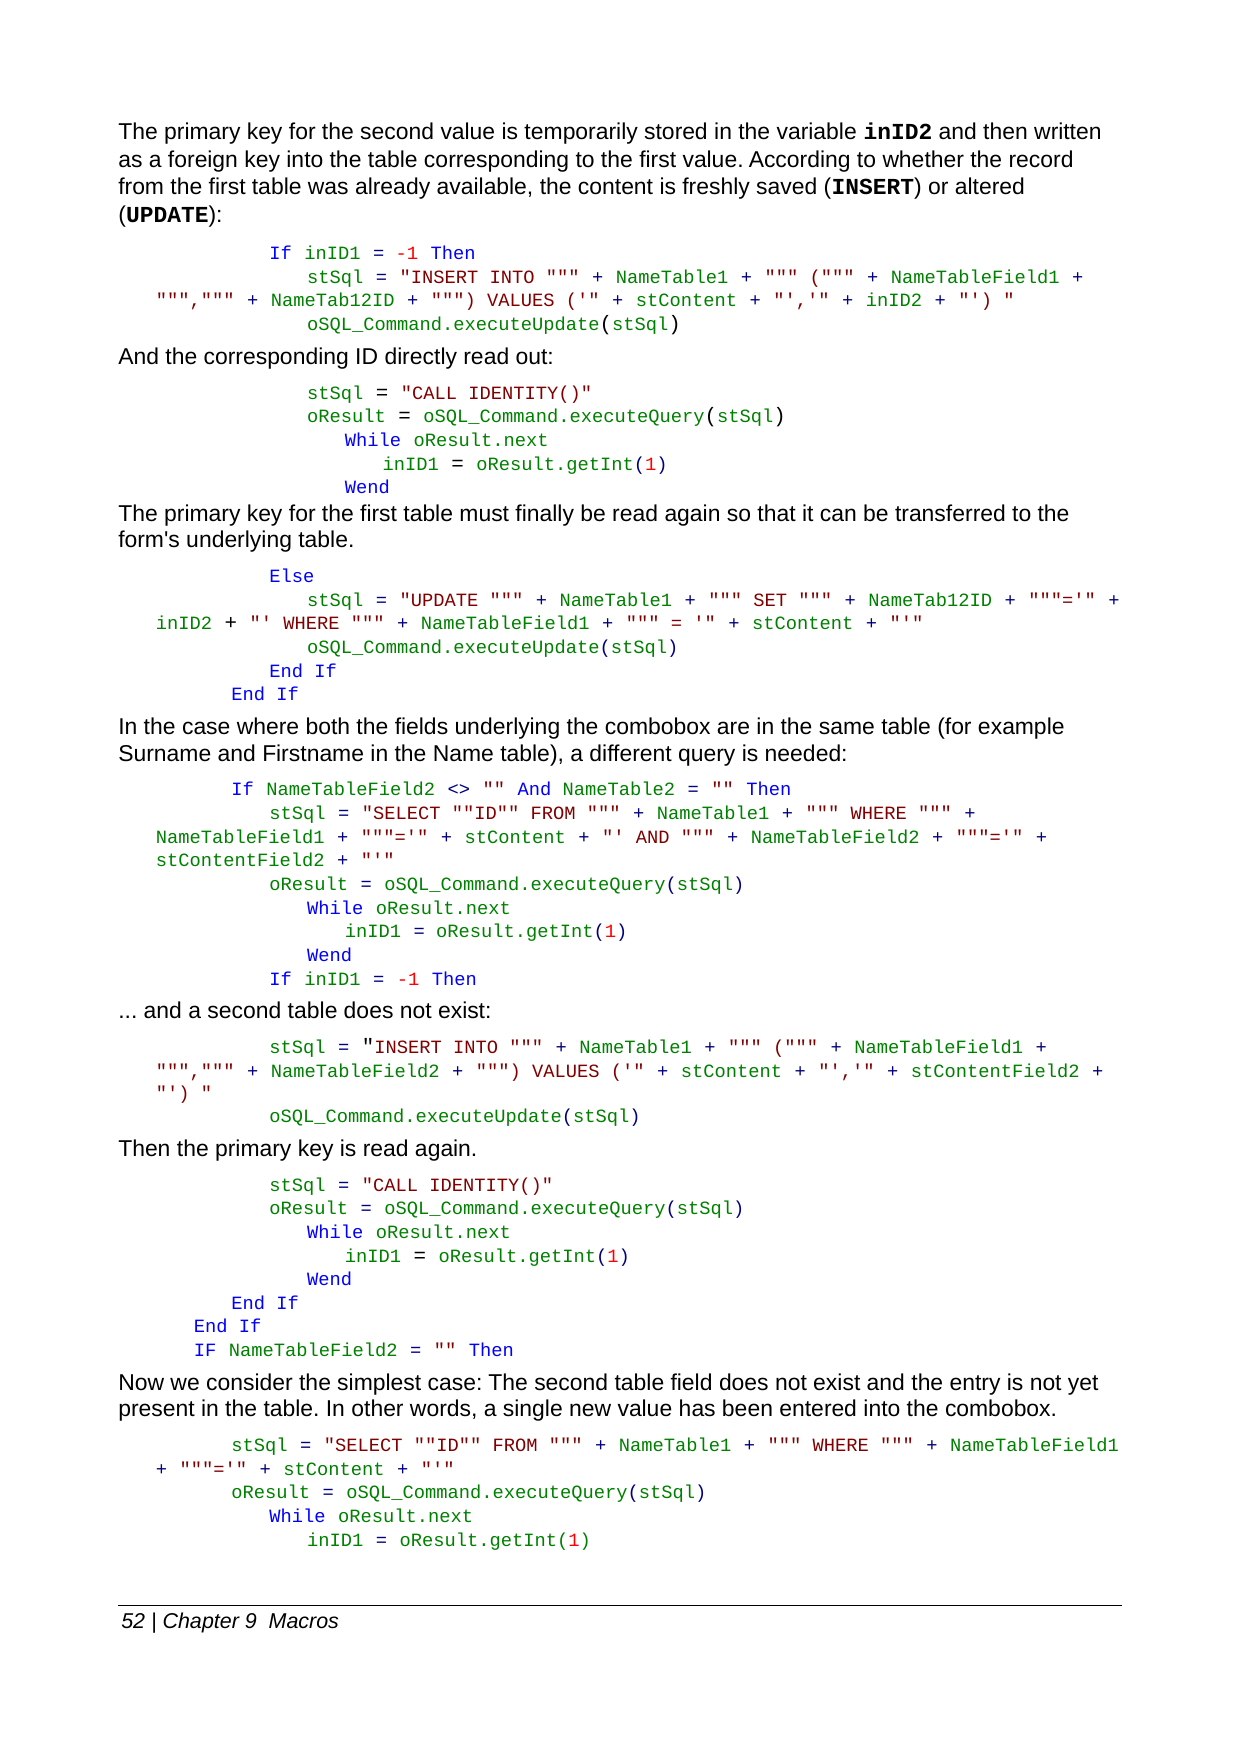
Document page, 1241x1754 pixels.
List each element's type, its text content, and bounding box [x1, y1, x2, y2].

text While oResult.next [156, 1505, 1122, 1529]
list Then the primary key is read again. [118, 1135, 1122, 1161]
list The primary key for the first table must finally be read again so that it can be transferred to the form's underlying table. [118, 500, 1122, 553]
text End If [156, 1292, 1122, 1316]
list Now we consider the simplest case: The second table field does not exist and the entry is not yet present in the table. In other words, a single new value has been entered into the combobox. [118, 1369, 1122, 1422]
text oResult = oSQL_Command.executeQuery(stSql) [156, 405, 1122, 429]
list The primary key for the second value is temporarily stored in the variable inID2 and then written as a foreign key into the table corresponding to the first value. According to whether the record from the first table was already available, the content is freshly saved (INSERT) or altered (UPDATE): [118, 118, 1122, 229]
text stSql = "SELECT ""ID"" FROM """ + NameTable1 + """ WHERE """ + NameTableField1 + """='" + stContent + "' AND """ + NameTableField2 + """='" + stContentField2 + "'" [156, 802, 1122, 873]
text oResult = oSQL_Command.executeQuery(stSql) [156, 1197, 1122, 1221]
text stSql = "UPDATE """ + NameTable1 + """ SET """ + NameTab12ID + """='" + inID2 + "' WHERE """ + NameTableField1 + """ = '" + stContent + "'" [156, 589, 1122, 636]
text inID1 = oResult.getInt(1) [156, 920, 1122, 944]
text While oResult.next [156, 1221, 1122, 1244]
text Else [156, 565, 1122, 589]
text stSql = "INSERT INTO """ + NameTable1 + """ (""" + NameTableField1 + """,""" + NameTab12ID + """) VALUES ('" + stContent + "','" + inID2 + "') " [156, 266, 1122, 313]
text End If [156, 660, 1122, 683]
text While oResult.next [156, 429, 1122, 453]
text End If [156, 683, 1122, 707]
text While oResult.next [156, 897, 1122, 920]
text If NameTableField2 <> "" And NameTable2 = "" Then [156, 778, 1122, 802]
text oSQL_Command.executeUpdate(stSql) [156, 313, 1122, 337]
text inID1 = oResult.getInt(1) [156, 453, 1122, 476]
text inID1 = oResult.getInt(1) [156, 1244, 1122, 1268]
list In the case where both the fields underlying the combobox are in the same table (for example Surname and Firstname in the Name table), a different query is needed: [118, 713, 1122, 766]
text stSql = "SELECT ""ID"" FROM """ + NameTable1 + """ WHERE """ + NameTableField1 + """='" + stContent + "'" [156, 1434, 1122, 1482]
text End If [156, 1316, 1122, 1339]
text Wend [156, 476, 1122, 500]
text oResult = oSQL_Command.executeQuery(stSql) [156, 1482, 1122, 1505]
text inID1 = oResult.getInt(1) [156, 1529, 1122, 1552]
text oSQL_Command.executeUpdate(stSql) [156, 1105, 1122, 1128]
list And the corresponding ID directly read out: [118, 343, 1122, 369]
text oResult = oSQL_Command.executeQuery(stSql) [156, 873, 1122, 897]
text stSql = "CALL IDENTITY()" [156, 1174, 1122, 1197]
list ... and a second table does not exist: [118, 997, 1122, 1024]
text Wend [156, 1268, 1122, 1292]
text oSQL_Command.executeUpdate(stSql) [156, 636, 1122, 660]
text Wend [156, 944, 1122, 968]
text IF NameTableField2 = "" Then [156, 1339, 1122, 1363]
text If inID1 = -1 Then [156, 968, 1122, 991]
text stSql = "INSERT INTO """ + NameTable1 + """ (""" + NameTableField1 + """,""" + NameTableField2 + """) VALUES ('" + stContent + "','" + stContentField2 + "') " [156, 1036, 1122, 1105]
text If inID1 = -1 Then [156, 242, 1122, 266]
text stSql = "CALL IDENTITY()" [156, 382, 1122, 405]
